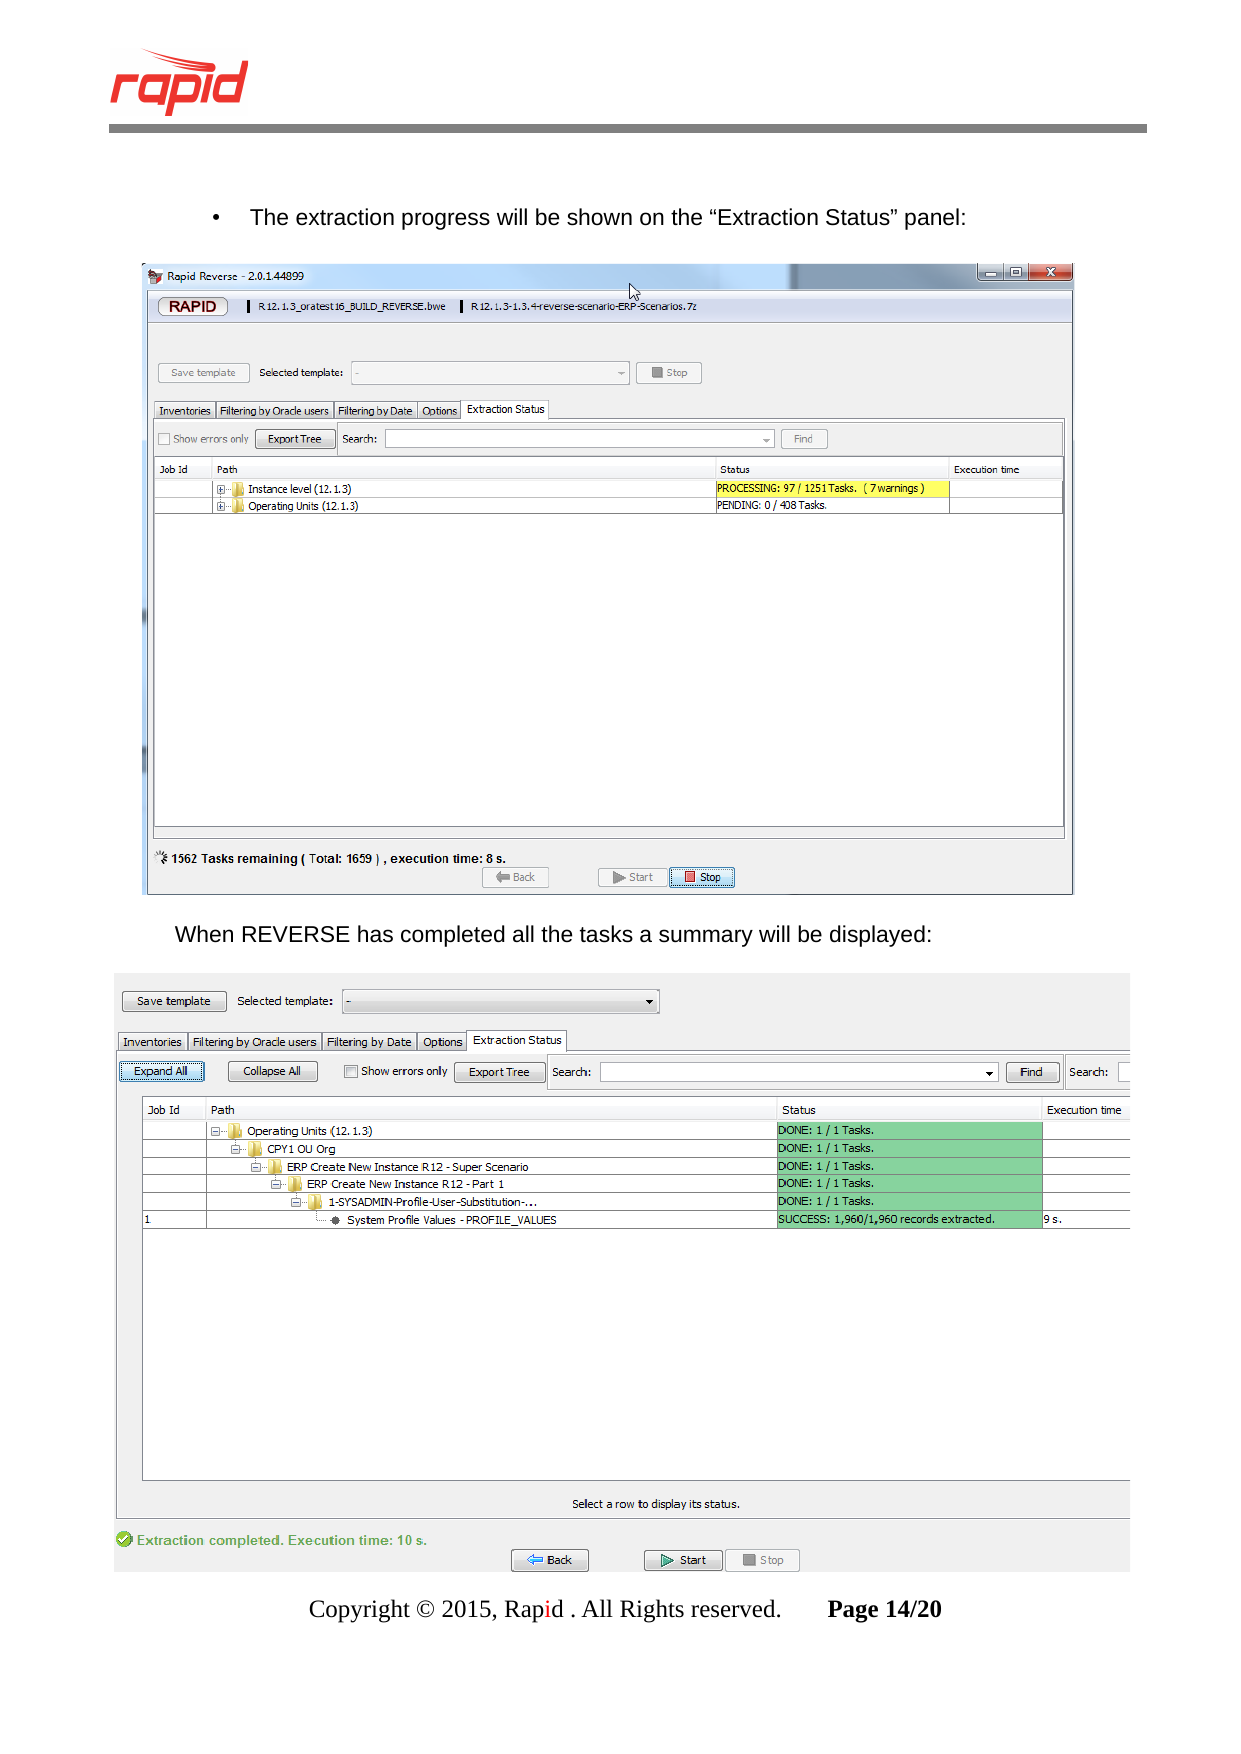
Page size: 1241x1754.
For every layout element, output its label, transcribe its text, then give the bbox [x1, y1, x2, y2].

picture [110, 48, 249, 116]
text When REVERSE has completed all the tasks a summary will be displayed: [99, 921, 1144, 947]
list The extraction progress will be shown on the “Extraction Status” panel: [212, 204, 1144, 231]
